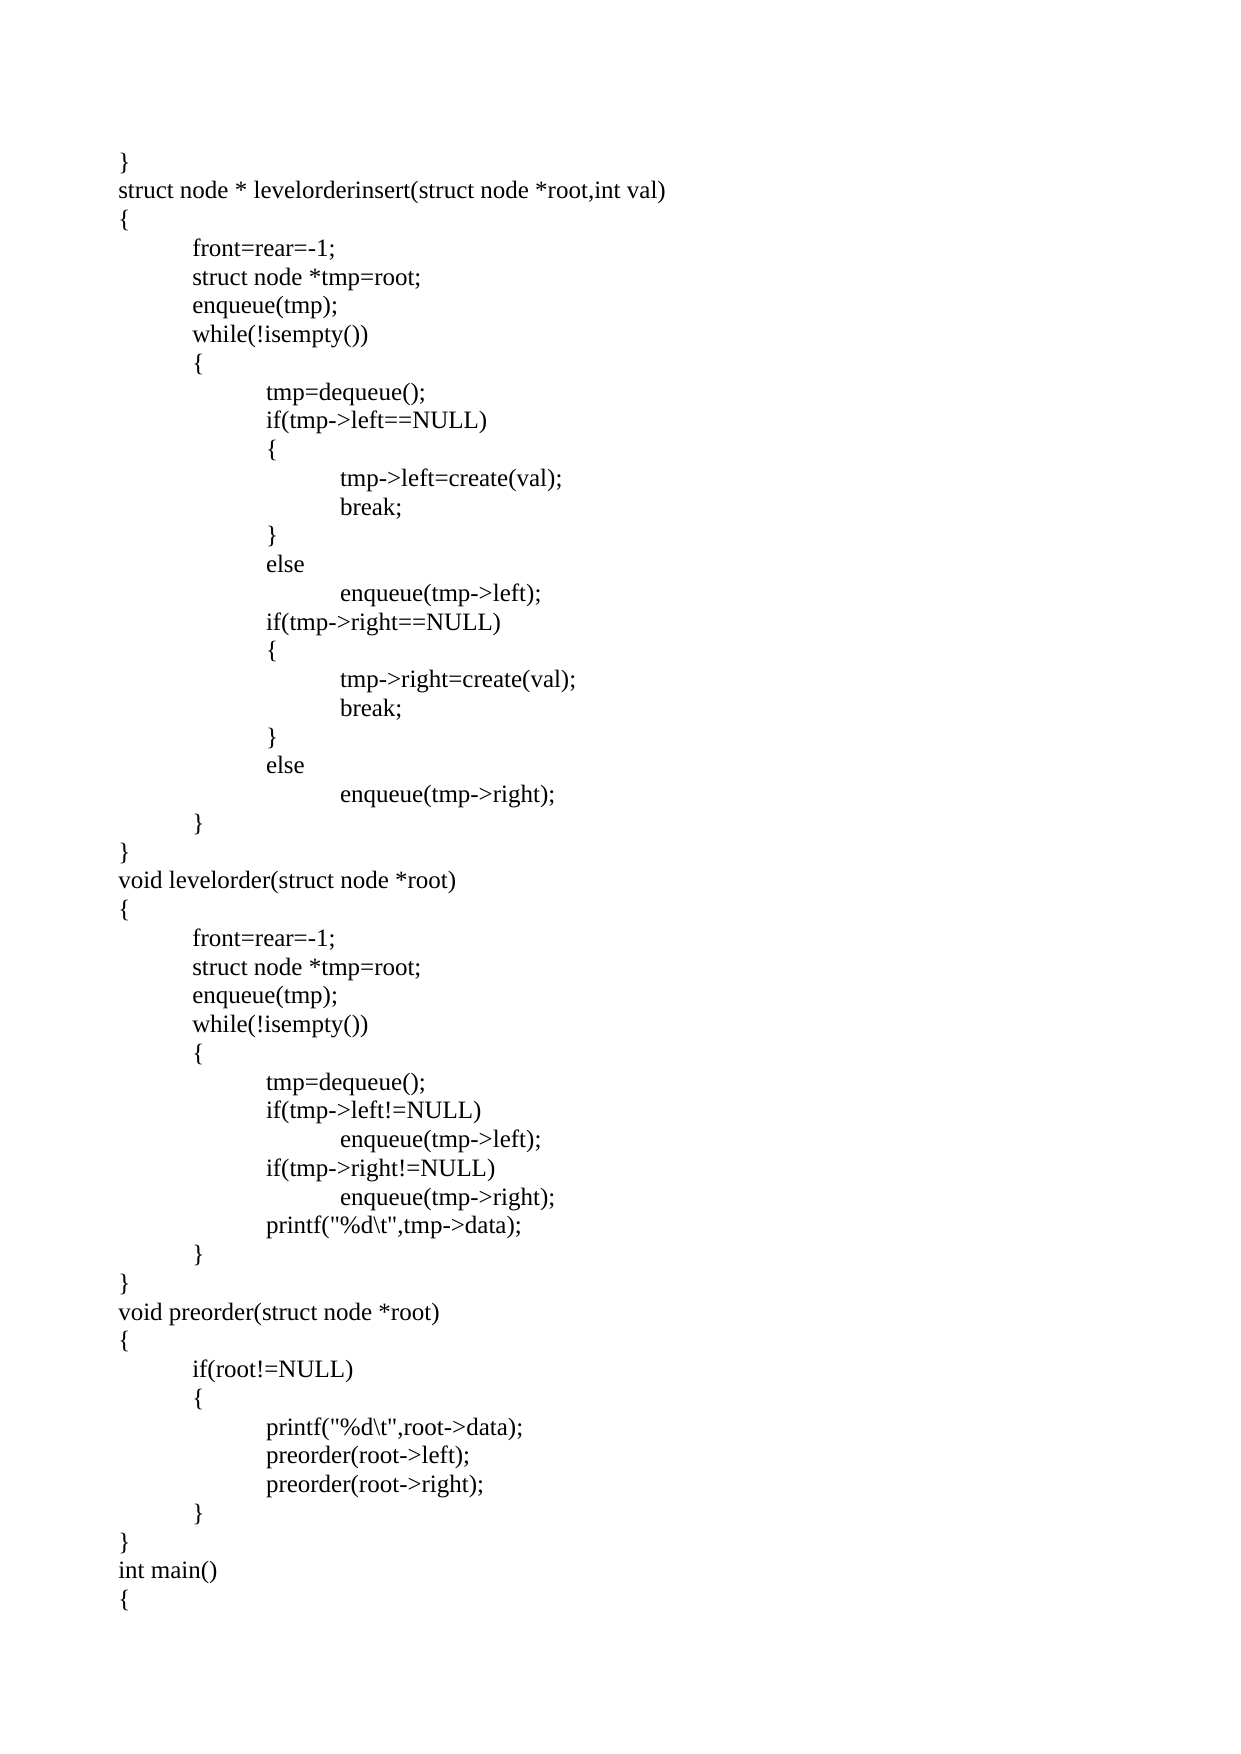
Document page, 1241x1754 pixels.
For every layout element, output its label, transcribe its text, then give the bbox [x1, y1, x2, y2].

text else [118, 549, 1122, 578]
text enqueue(tmp->left); [118, 578, 1122, 607]
text { [118, 348, 1122, 377]
text break; [118, 693, 1122, 722]
text void preorder(struct node *root) [118, 1297, 1122, 1326]
text if(root!=NULL) [118, 1354, 1122, 1383]
text printf("%d\t",root->data); [118, 1412, 1122, 1441]
text enqueue(tmp); [118, 981, 1122, 1009]
text front=rear=-1; [118, 233, 1122, 262]
text tmp->right=create(val); [118, 664, 1122, 693]
text { [118, 1326, 1122, 1354]
text else [118, 751, 1122, 779]
text struct node *tmp=root; [118, 262, 1122, 291]
text if(tmp->left==NULL) [118, 406, 1122, 434]
text while(!isempty()) [118, 319, 1122, 348]
text enqueue(tmp->right); [118, 1182, 1122, 1211]
text } [118, 521, 1122, 549]
text { [118, 1383, 1122, 1412]
text front=rear=-1; [118, 923, 1122, 952]
text preorder(root->left); [118, 1441, 1122, 1469]
text enqueue(tmp); [118, 291, 1122, 319]
text if(tmp->left!=NULL) [118, 1096, 1122, 1124]
text { [118, 894, 1122, 923]
text if(tmp->right==NULL) [118, 607, 1122, 636]
text } [118, 722, 1122, 751]
text tmp=dequeue(); [118, 1067, 1122, 1096]
text } [118, 1527, 1122, 1556]
text enqueue(tmp->left); [118, 1124, 1122, 1153]
text { [118, 1038, 1122, 1067]
text } [118, 837, 1122, 866]
text } [118, 808, 1122, 837]
text void levelorder(struct node *root) [118, 866, 1122, 894]
text tmp=dequeue(); [118, 377, 1122, 406]
text { [118, 1584, 1122, 1613]
text struct node *tmp=root; [118, 952, 1122, 981]
text int main() [118, 1556, 1122, 1584]
text printf("%d\t",tmp->data); [118, 1211, 1122, 1239]
text tmp->left=create(val); [118, 463, 1122, 492]
text preorder(root->right); [118, 1469, 1122, 1498]
text struct node * levelorderinsert(struct node *root,int val) [118, 176, 1122, 204]
text { [118, 434, 1122, 463]
text { [118, 636, 1122, 664]
text enqueue(tmp->right); [118, 779, 1122, 808]
text { [118, 204, 1122, 233]
text } [118, 1498, 1122, 1527]
text } [118, 1239, 1122, 1268]
text } [118, 1268, 1122, 1297]
text while(!isempty()) [118, 1009, 1122, 1038]
text } [118, 147, 1122, 176]
text if(tmp->right!=NULL) [118, 1153, 1122, 1182]
text break; [118, 492, 1122, 521]
